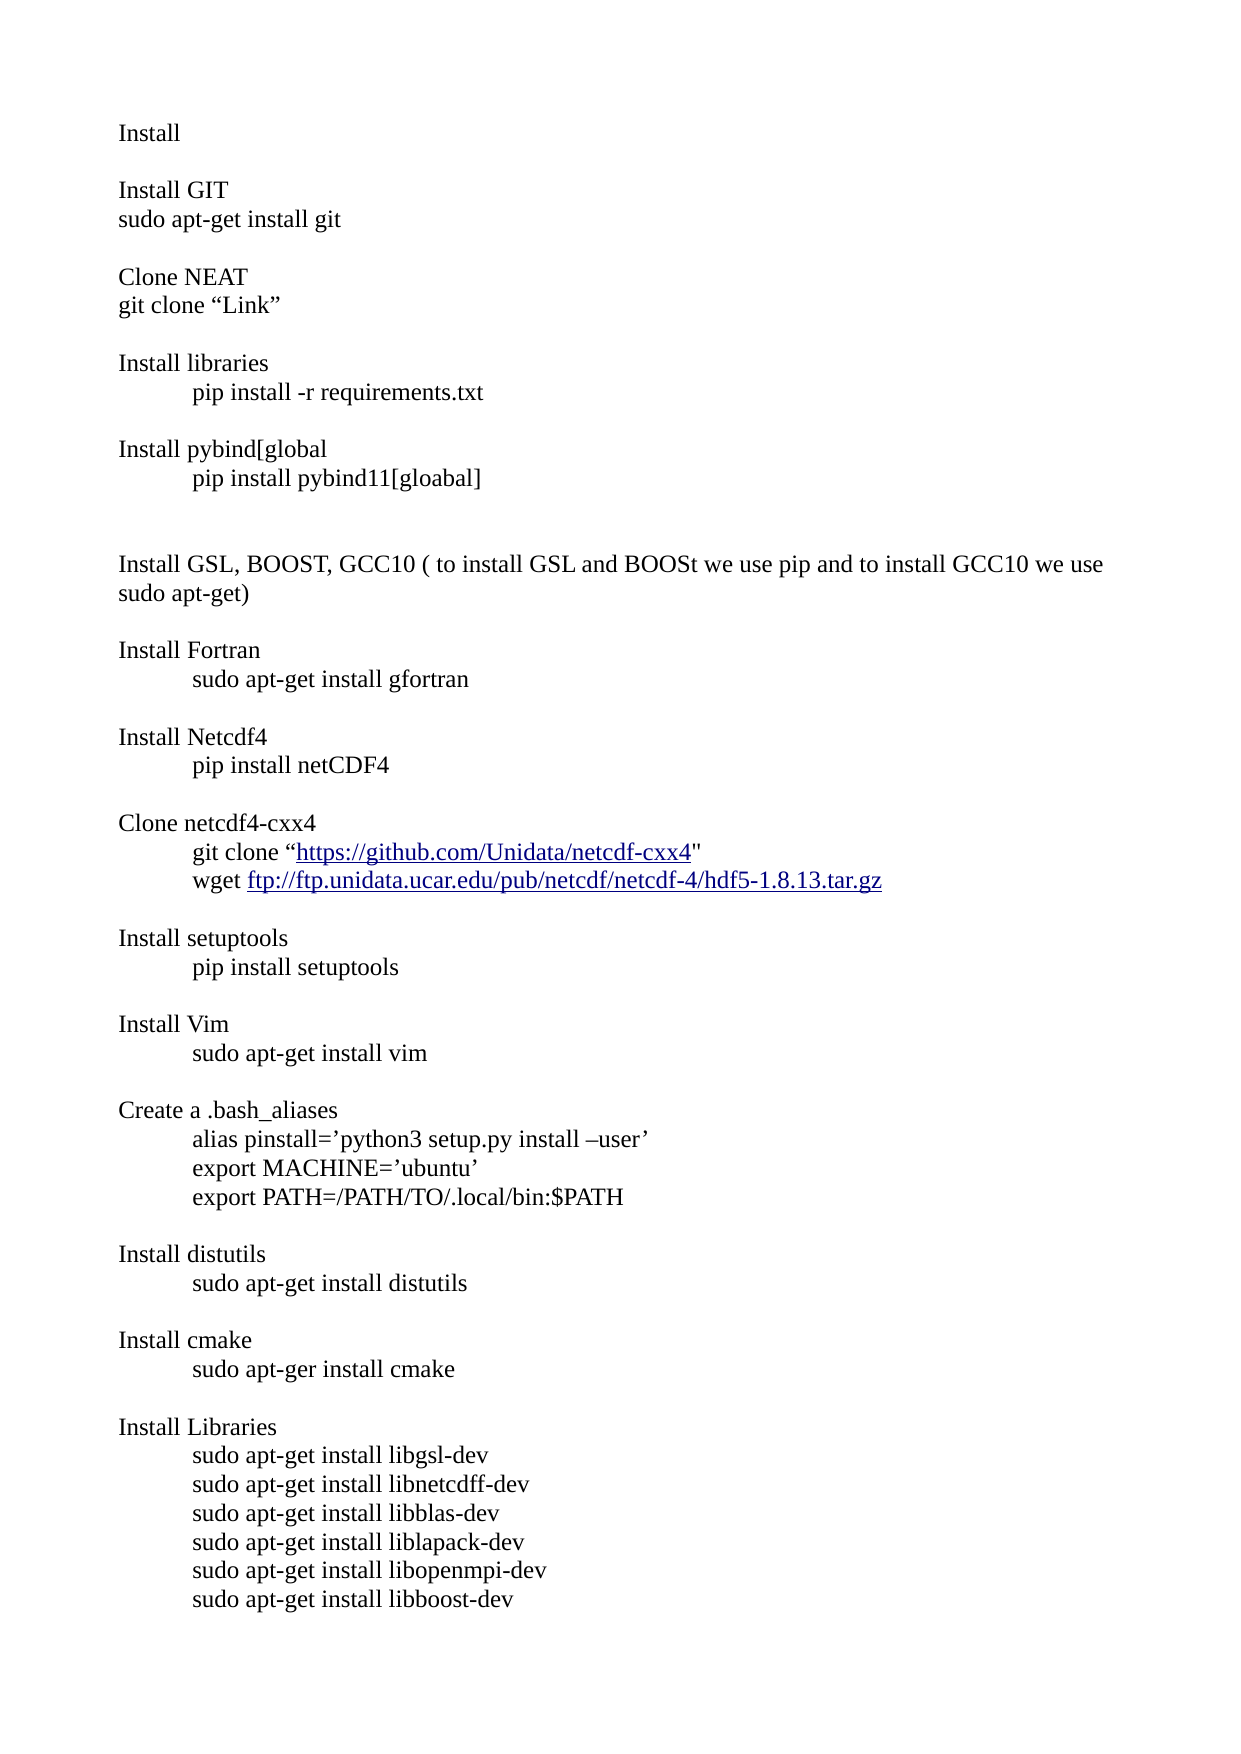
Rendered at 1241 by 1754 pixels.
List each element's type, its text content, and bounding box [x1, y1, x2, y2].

text alias pinstall=’python3 setup.py install –user’ [118, 1124, 1122, 1153]
text Install Fortran [118, 636, 1122, 664]
text Install GSL, BOOST, GCC10 ( to install GSL and BOOSt we use pip and to install GCC10 we use sudo apt-get) [118, 549, 1122, 607]
text pip install setuptools [118, 952, 1122, 981]
text Install Libraries [118, 1412, 1122, 1441]
text sudo apt-get install git [118, 204, 1122, 233]
text Install libraries [118, 348, 1122, 377]
text export MACHINE=’ubuntu’ [118, 1153, 1122, 1182]
text sudo apt-get install libnetcdff-dev [118, 1469, 1122, 1498]
text sudo apt-get install libopenmpi-dev [118, 1556, 1122, 1584]
text Install cmake [118, 1326, 1122, 1354]
text Install Netcdf4 [118, 722, 1122, 751]
text Install GIT [118, 176, 1122, 204]
text git clone “Link” [118, 291, 1122, 319]
text sudo apt-get install gfortran [118, 664, 1122, 693]
text sudo apt-get install distutils [118, 1268, 1122, 1297]
text sudo apt-get install libgsl-dev [118, 1441, 1122, 1469]
text sudo apt-get install liblapack-dev [118, 1527, 1122, 1556]
text sudo apt-get install libboost-dev [118, 1584, 1122, 1613]
text Create a .bash_aliases [118, 1096, 1122, 1124]
text Clone NEAT [118, 262, 1122, 291]
text pip install -r requirements.txt [118, 377, 1122, 406]
text sudo apt-ger install cmake [118, 1354, 1122, 1383]
text wget ftp://ftp.unidata.ucar.edu/pub/netcdf/netcdf-4/hdf5-1.8.13.tar.gz [118, 866, 1122, 894]
text Install distutils [118, 1239, 1122, 1268]
text git clone “https://github.com/Unidata/netcdf-cxx4" [118, 837, 1122, 866]
text Install pybind[global [118, 434, 1122, 463]
text export PATH=/PATH/TO/.local/bin:$PATH [118, 1182, 1122, 1211]
text Install [118, 118, 1122, 147]
text Clone netcdf4-cxx4 [118, 808, 1122, 837]
text sudo apt-get install vim [118, 1038, 1122, 1067]
text pip install netCDF4 [118, 751, 1122, 779]
text Install setuptools [118, 923, 1122, 952]
text sudo apt-get install libblas-dev [118, 1498, 1122, 1527]
text Install Vim [118, 1009, 1122, 1038]
text pip install pybind11[gloabal] [118, 463, 1122, 492]
